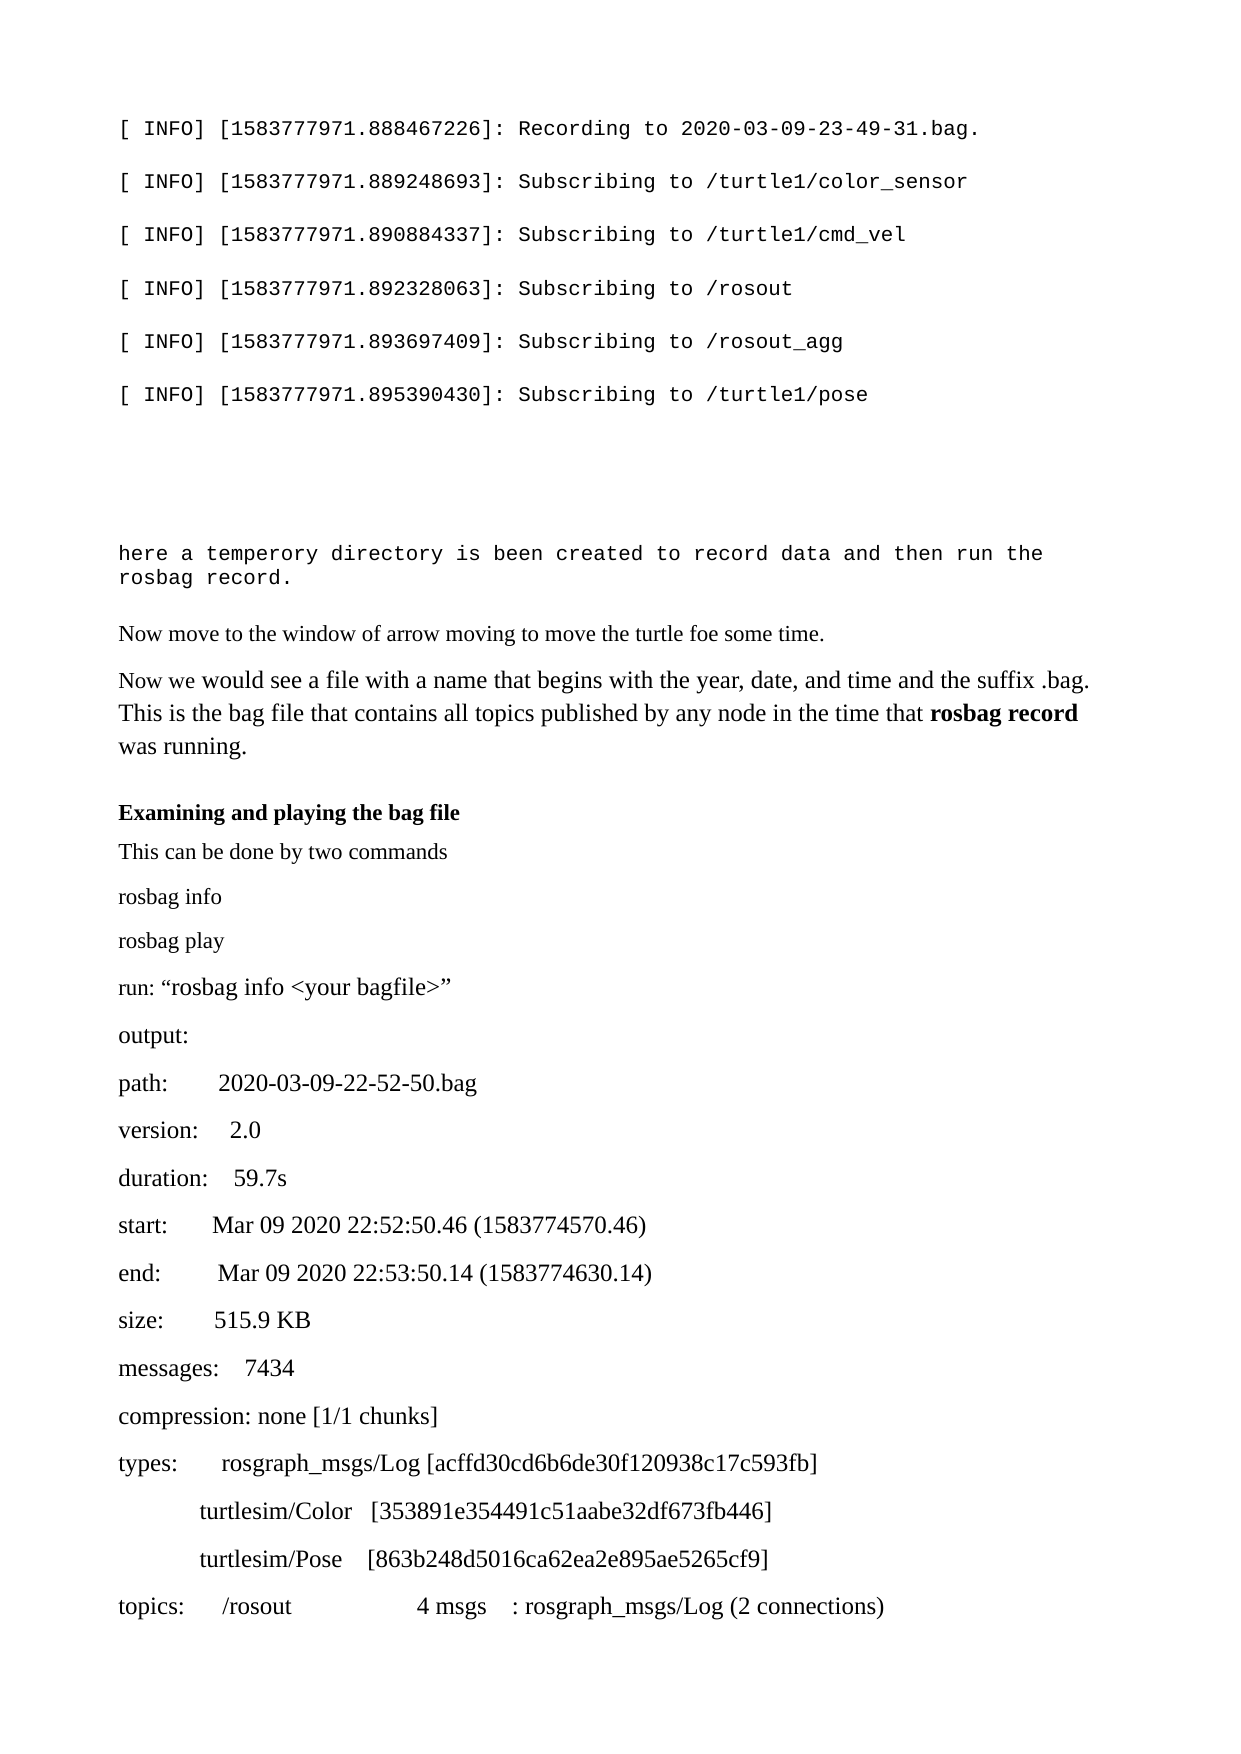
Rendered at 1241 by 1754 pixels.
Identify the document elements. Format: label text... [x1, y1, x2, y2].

text output: [118, 1020, 1122, 1049]
text [ INFO] [1583777971.890884337]: Subscribing to /turtle1/cmd_vel [118, 224, 1122, 248]
text rosbag play [118, 928, 1122, 954]
subtitle Examining and playing the bag file [118, 799, 1122, 826]
text [ INFO] [1583777971.893697409]: Subscribing to /rosout_agg [118, 331, 1122, 354]
text run: “rosbag info <your bagfile>” [118, 972, 1122, 1001]
text [ INFO] [1583777971.889248693]: Subscribing to /turtle1/color_sensor [118, 171, 1122, 195]
text [ INFO] [1583777971.888467226]: Recording to 2020-03-09-23-49-31.bag. [118, 118, 1122, 142]
text [ INFO] [1583777971.895390430]: Subscribing to /turtle1/pose [118, 384, 1122, 407]
text messages: 7434 [118, 1353, 1122, 1382]
text start: Mar 09 2020 22:52:50.46 (1583774570.46) [118, 1210, 1122, 1239]
text Now we would see a file with a name that begins with the year, date, and time and the suffix .bag. This is the bag file that contains all topics published by any node in the time that rosbag record was running. [118, 665, 1122, 759]
text turtlesim/Pose [863b248d5016ca62ea2e895ae5265cf9] [118, 1544, 1122, 1572]
text topics: /rosout 4 msgs : rosgraph_msgs/Log (2 connections) [118, 1591, 1122, 1620]
text compression: none [1/1 chunks] [118, 1401, 1122, 1429]
text path: 2020-03-09-22-52-50.bag [118, 1068, 1122, 1096]
text types: rosgraph_msgs/Log [acffd30cd6b6de30f120938c17c593fb] [118, 1448, 1122, 1477]
text This can be done by two commands [118, 838, 1122, 864]
text Now move to the window of arrow moving to move the turtle foe some time. [118, 620, 1122, 646]
text duration: 59.7s [118, 1163, 1122, 1192]
text end: Mar 09 2020 22:53:50.14 (1583774630.14) [118, 1258, 1122, 1287]
text rosbag info [118, 883, 1122, 909]
text version: 2.0 [118, 1115, 1122, 1144]
text size: 515.9 KB [118, 1306, 1122, 1334]
text turtlesim/Color [353891e354491c51aabe32df673fb446] [118, 1496, 1122, 1525]
text [ INFO] [1583777971.892328063]: Subscribing to /rosout [118, 277, 1122, 301]
text here a temperory directory is been created to record data and then run the rosbag record. [118, 543, 1122, 590]
